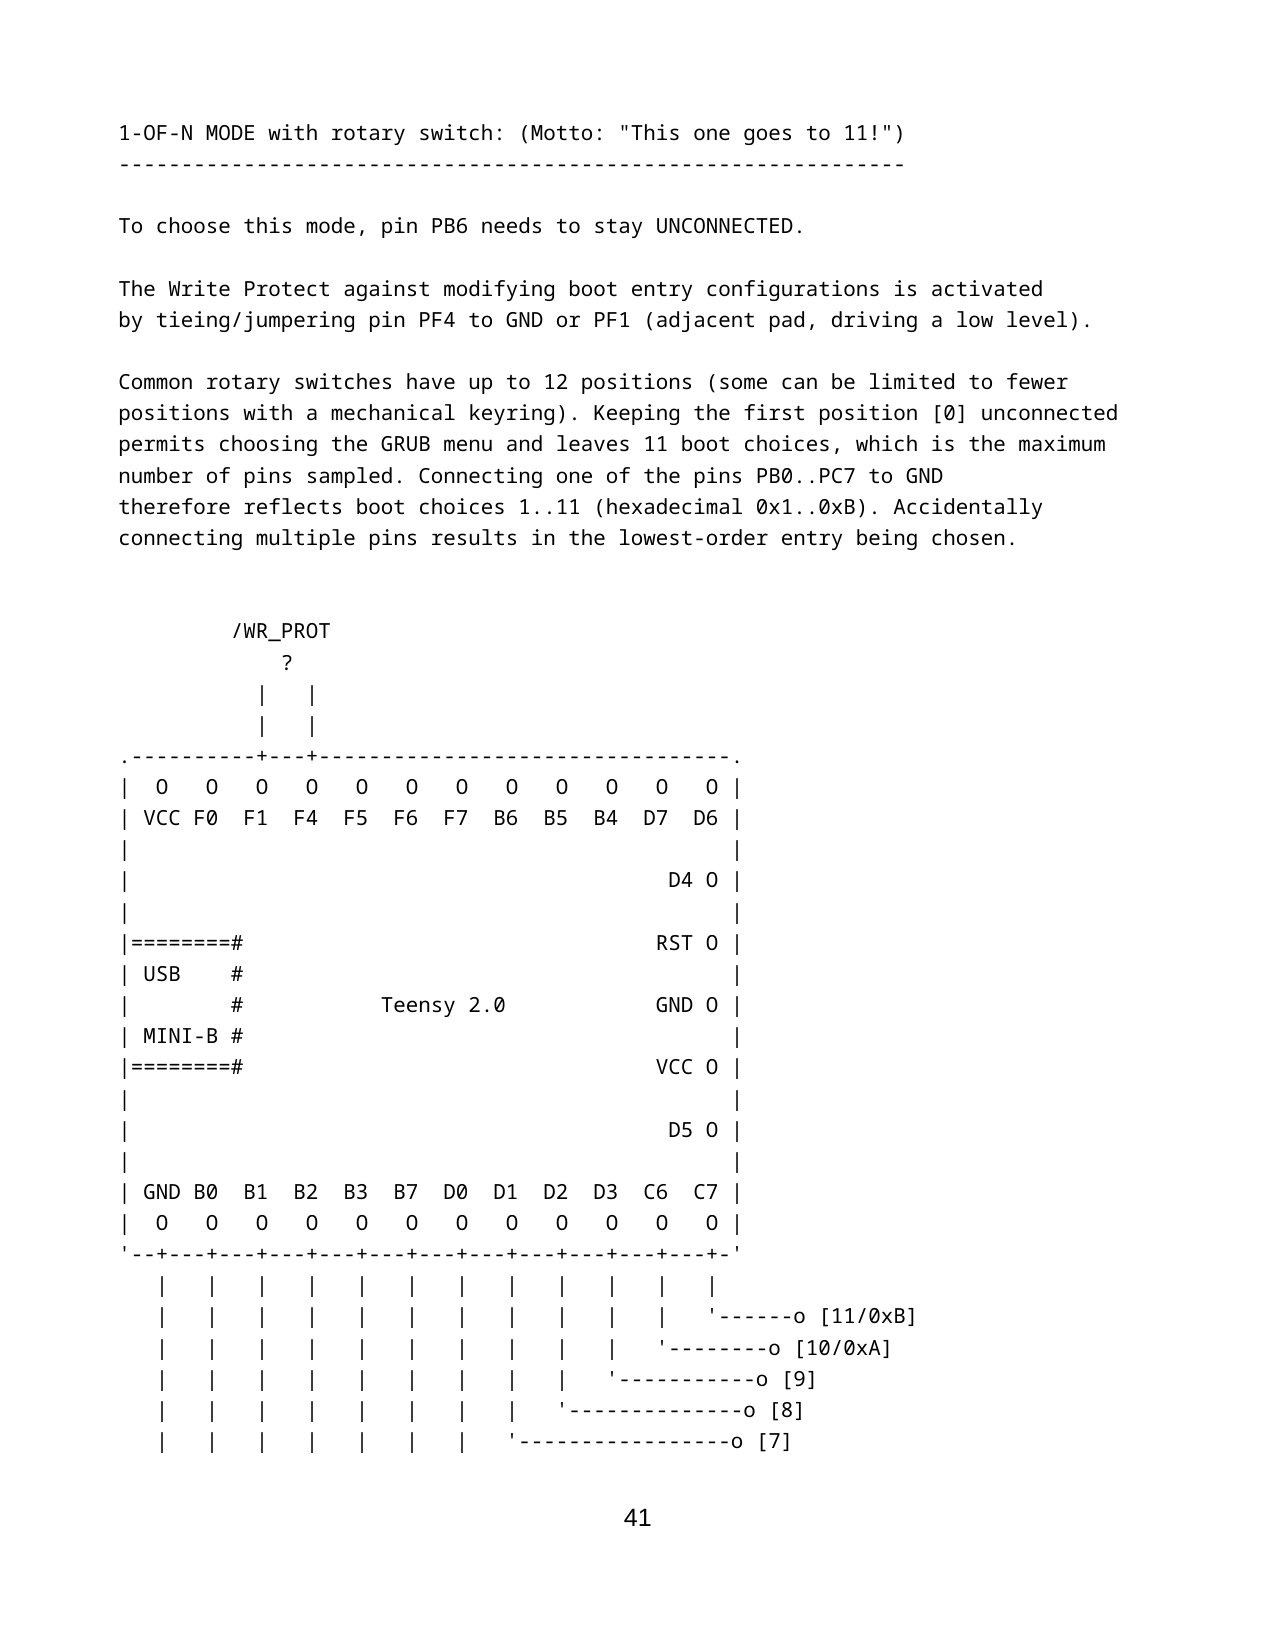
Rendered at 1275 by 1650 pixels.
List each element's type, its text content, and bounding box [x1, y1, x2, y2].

text | VCC F0 F1 F4 F5 F6 F7 B6 B5 B4 D7 D6 | [118, 803, 1157, 832]
text permits choosing the GRUB menu and leaves 11 boot choices, which is the maximum [118, 429, 1157, 458]
text |========# VCC O | [118, 1052, 1157, 1081]
text |========# RST O | [118, 928, 1157, 956]
text | | | | | | | | | '-----------o [9] [118, 1364, 1157, 1392]
text positions with a mechanical keyring). Keeping the first position [0] unconnected [118, 398, 1157, 427]
text by tieing/jumpering pin PF4 to GND or PF1 (adjacent pad, driving a low level). [118, 305, 1157, 333]
text connecting multiple pins results in the lowest-order entry being chosen. [118, 523, 1157, 551]
text | | | | | | | | | | | | [118, 1271, 1157, 1299]
text | # Teensy 2.0 GND O | [118, 990, 1157, 1019]
text .----------+---+---------------------------------. [118, 741, 1157, 769]
text Common rotary switches have up to 12 positions (some can be limited to fewer [118, 367, 1157, 396]
text To choose this mode, pin PB6 needs to stay UNCONNECTED. [118, 212, 1157, 240]
text /WR_PROT [118, 616, 1157, 645]
text '--+---+---+---+---+---+---+---+---+---+---+---+-' [118, 1239, 1157, 1268]
text --------------------------------------------------------------- [118, 149, 1157, 178]
text | | [118, 710, 1157, 738]
text | | [118, 679, 1157, 707]
text | USB # | [118, 959, 1157, 987]
text | | | | | | | | | | '--------o [10/0xA] [118, 1333, 1157, 1361]
text | | [118, 834, 1157, 863]
text therefore reflects boot choices 1..11 (hexadecimal 0x1..0xB). Accidentally [118, 492, 1157, 520]
text | O O O O O O O O O O O O | [118, 772, 1157, 801]
text | | [118, 1146, 1157, 1174]
text 1-OF-N MODE with rotary switch: (Motto: "This one goes to 11!") [118, 118, 1157, 147]
text | D4 O | [118, 866, 1157, 894]
text number of pins sampled. Connecting one of the pins PB0..PC7 to GND [118, 461, 1157, 489]
text | | | | | | | '-----------------o [7] [118, 1426, 1157, 1455]
text | | [118, 897, 1157, 925]
text | | [118, 1084, 1157, 1112]
text | | | | | | | | '--------------o [8] [118, 1395, 1157, 1423]
text | O O O O O O O O O O O O | [118, 1208, 1157, 1237]
text The Write Protect against modifying boot entry configurations is activated [118, 274, 1157, 302]
text | D5 O | [118, 1115, 1157, 1143]
text | | | | | | | | | | | '------o [11/0xB] [118, 1302, 1157, 1330]
text | GND B0 B1 B2 B3 B7 D0 D1 D2 D3 C6 C7 | [118, 1177, 1157, 1206]
text | MINI-B # | [118, 1021, 1157, 1050]
text ? [118, 648, 1157, 676]
